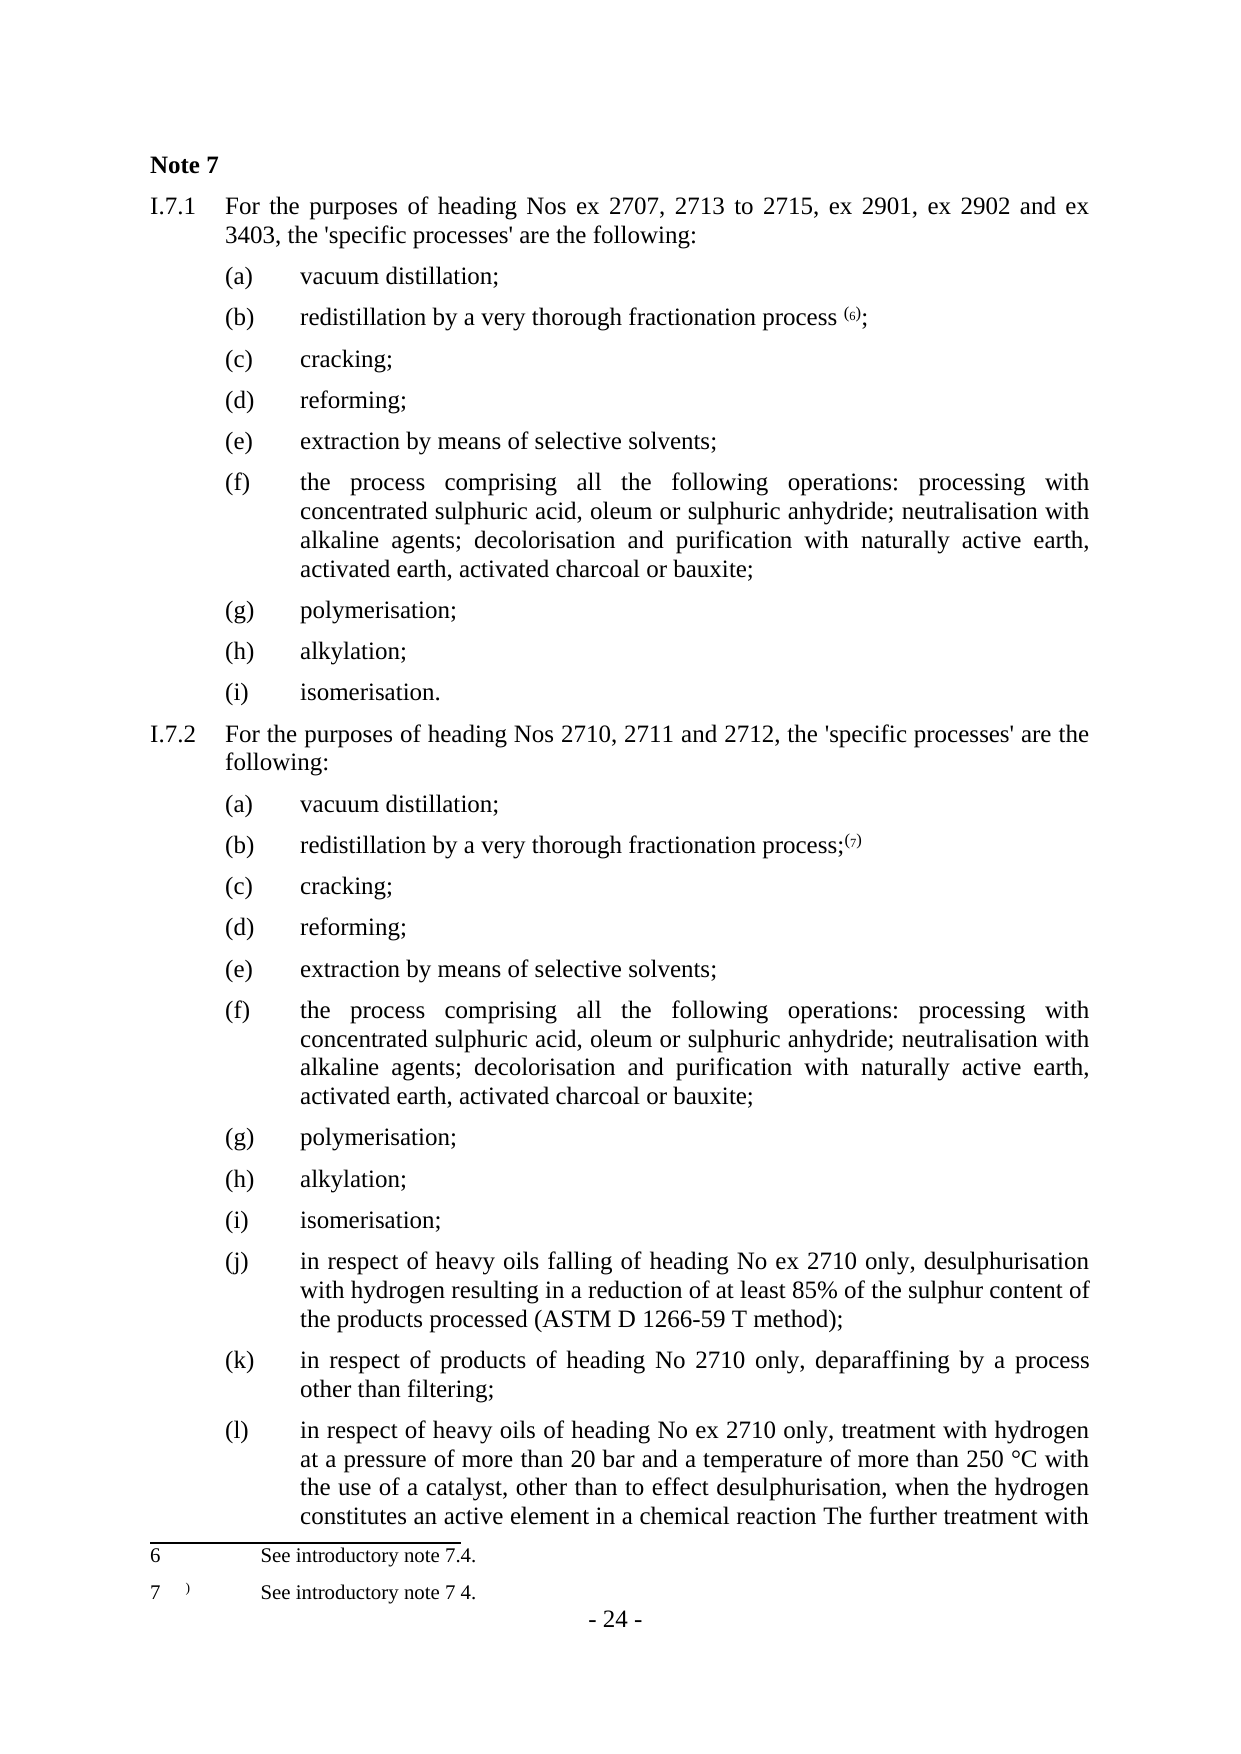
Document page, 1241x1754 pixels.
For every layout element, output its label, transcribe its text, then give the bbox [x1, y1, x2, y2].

list the process comprising all the following operations: processing with concentrated sulphuric acid, oleum or sulphuric anhydride; neutralisation with alkaline agents; decolorisation and purification with naturally active earth, activated earth, activated charcoal or bauxite; [225, 995, 1090, 1110]
list extraction by means of selective solvents; [225, 426, 1090, 455]
list alkylation; [225, 1164, 1090, 1192]
list the process comprising all the following operations: processing with concentrated sulphuric acid, oleum or sulphuric anhydride; neutralisation with alkaline agents; decolorisation and purification with naturally active earth, activated earth, activated charcoal or bauxite; [225, 467, 1090, 582]
list isomerisation; [225, 1205, 1090, 1234]
list polymerisation; [225, 1122, 1090, 1151]
list polymerisation; [225, 595, 1090, 624]
list redistillation by a very thorough fractionation process;() [225, 830, 1090, 859]
list See introductory note 7.4. [150, 1543, 1090, 1567]
list For the purposes of heading Nos 2710, 2711 and 2712, the 'specific processes' are the following: [150, 719, 1090, 776]
list alkylation; [225, 636, 1090, 665]
list reforming; [225, 385, 1090, 414]
list in respect of heavy oils of heading No ex 2710 only, treatment with hydrogen at a pressure of more than 20 bar and a temperature of more than 250 °C with the use of a catalyst, other than to effect desulphurisation, when the hydrogen constitutes an active element in a chemical reaction The further treatment with [225, 1415, 1090, 1530]
list reforming; [225, 912, 1090, 941]
list cracking; [225, 344, 1090, 372]
list vacuum distillation; [225, 789, 1090, 817]
list extraction by means of selective solvents; [225, 954, 1090, 982]
list redistillation by a very thorough fractionation process (); [225, 302, 1090, 331]
list in respect of products of heading No 2710 only, deparaffining by a process other than filtering; [225, 1345, 1090, 1402]
list For the purposes of heading Nos ex 2707, 2713 to 2715, ex 2901, ex 2902 and ex 3403, the 'specific processes' are the following: [150, 191, 1090, 249]
list in respect of heavy oils falling of heading No ex 2710 only, desulphurisation with hydrogen resulting in a reduction of at least 85% of the sulphur content of the products processed (ASTM D 1266-59 T method); [225, 1246, 1090, 1332]
list cracking; [225, 871, 1090, 900]
list vacuum distillation; [225, 261, 1090, 290]
list isomerisation. [225, 677, 1090, 706]
list ) See introductory note 7 4. [150, 1580, 1090, 1604]
